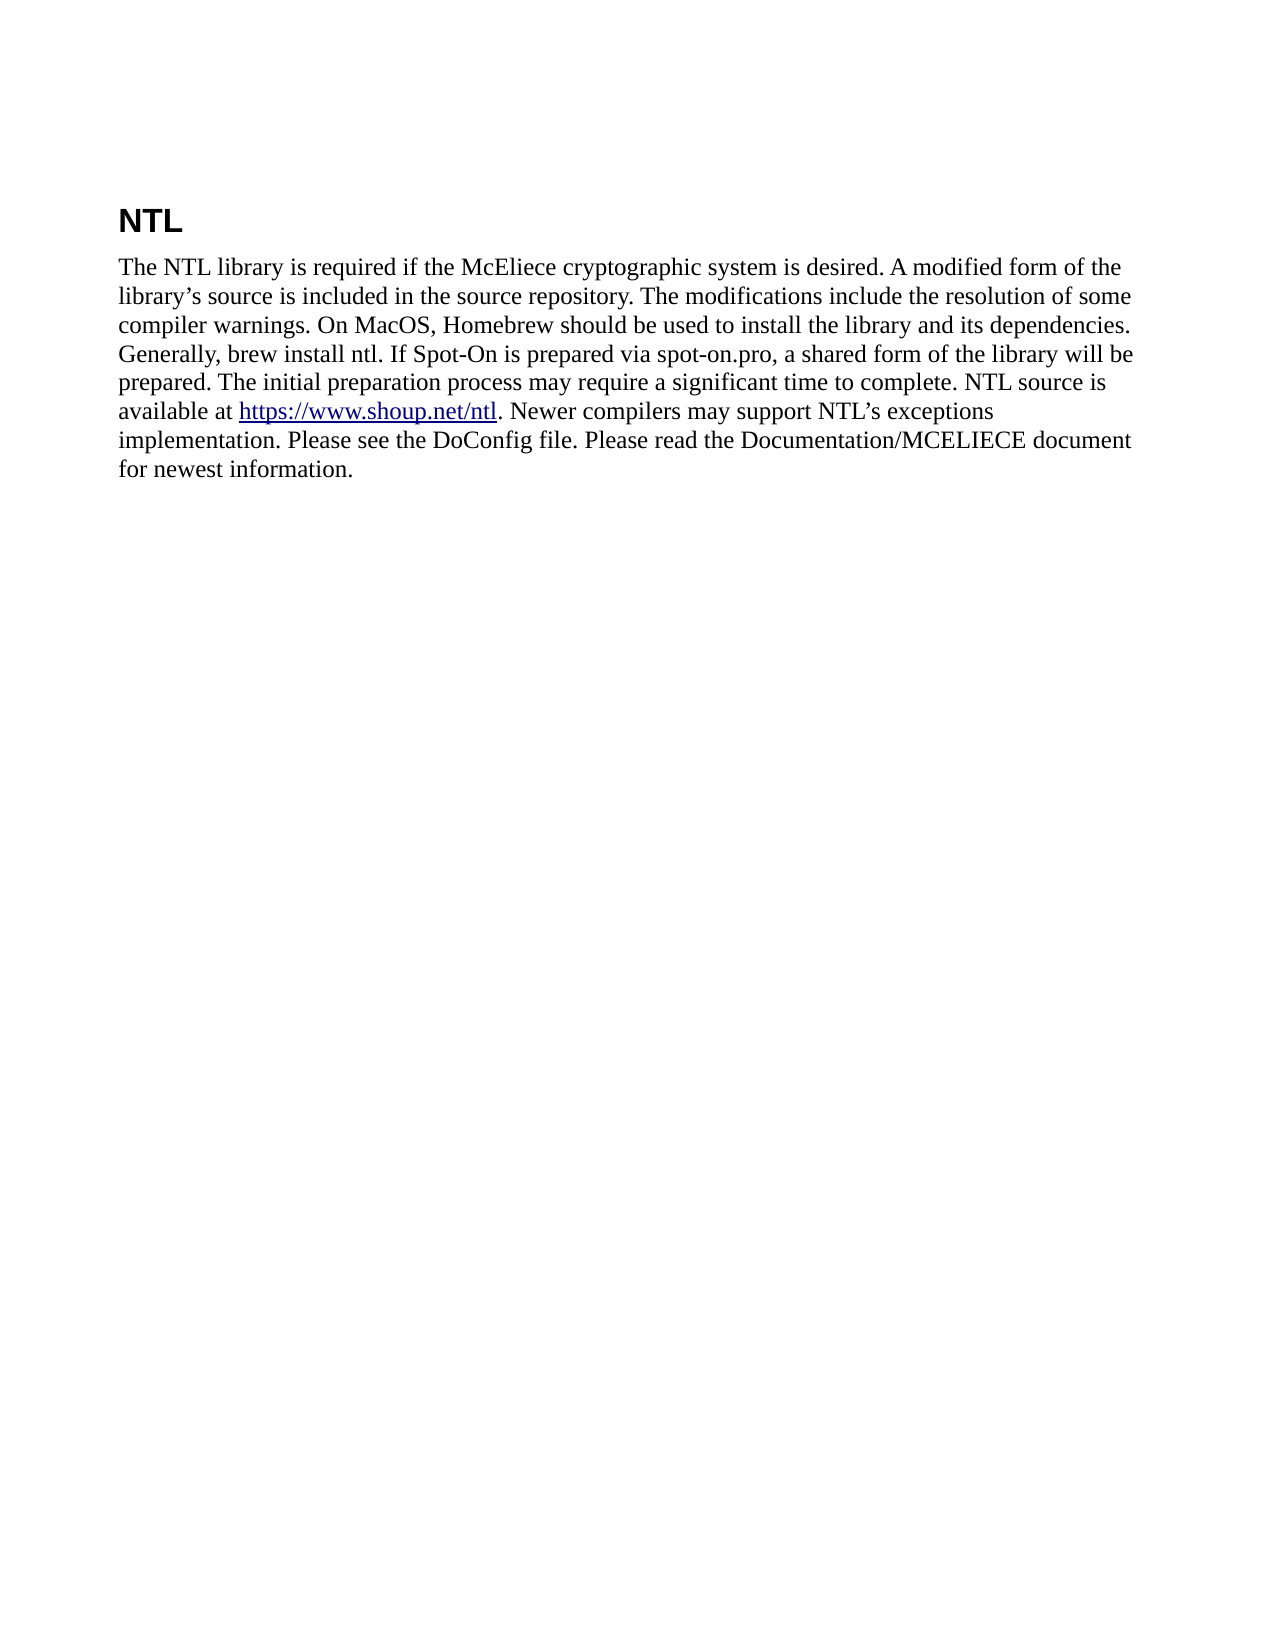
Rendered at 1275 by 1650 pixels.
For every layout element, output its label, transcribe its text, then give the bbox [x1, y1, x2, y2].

subtitle NTL [118, 201, 1157, 240]
text The NTL library is required if the McEliece cryptographic system is desired. A modified form of the library’s source is included in the source repository. The modifications include the resolution of some compiler warnings. On MacOS, Homebrew should be used to install the library and its dependencies. Generally, brew install ntl. If Spot-On is prepared via spot-on.pro, a shared form of the library will be prepared. The initial preparation process may require a significant time to complete. NTL source is available at https://www.shoup.net/ntl. Newer compilers may support NTL’s exceptions implementation. Please see the DoConfig file. Please read the Documentation/MCELIECE document for newest information. [118, 252, 1157, 482]
